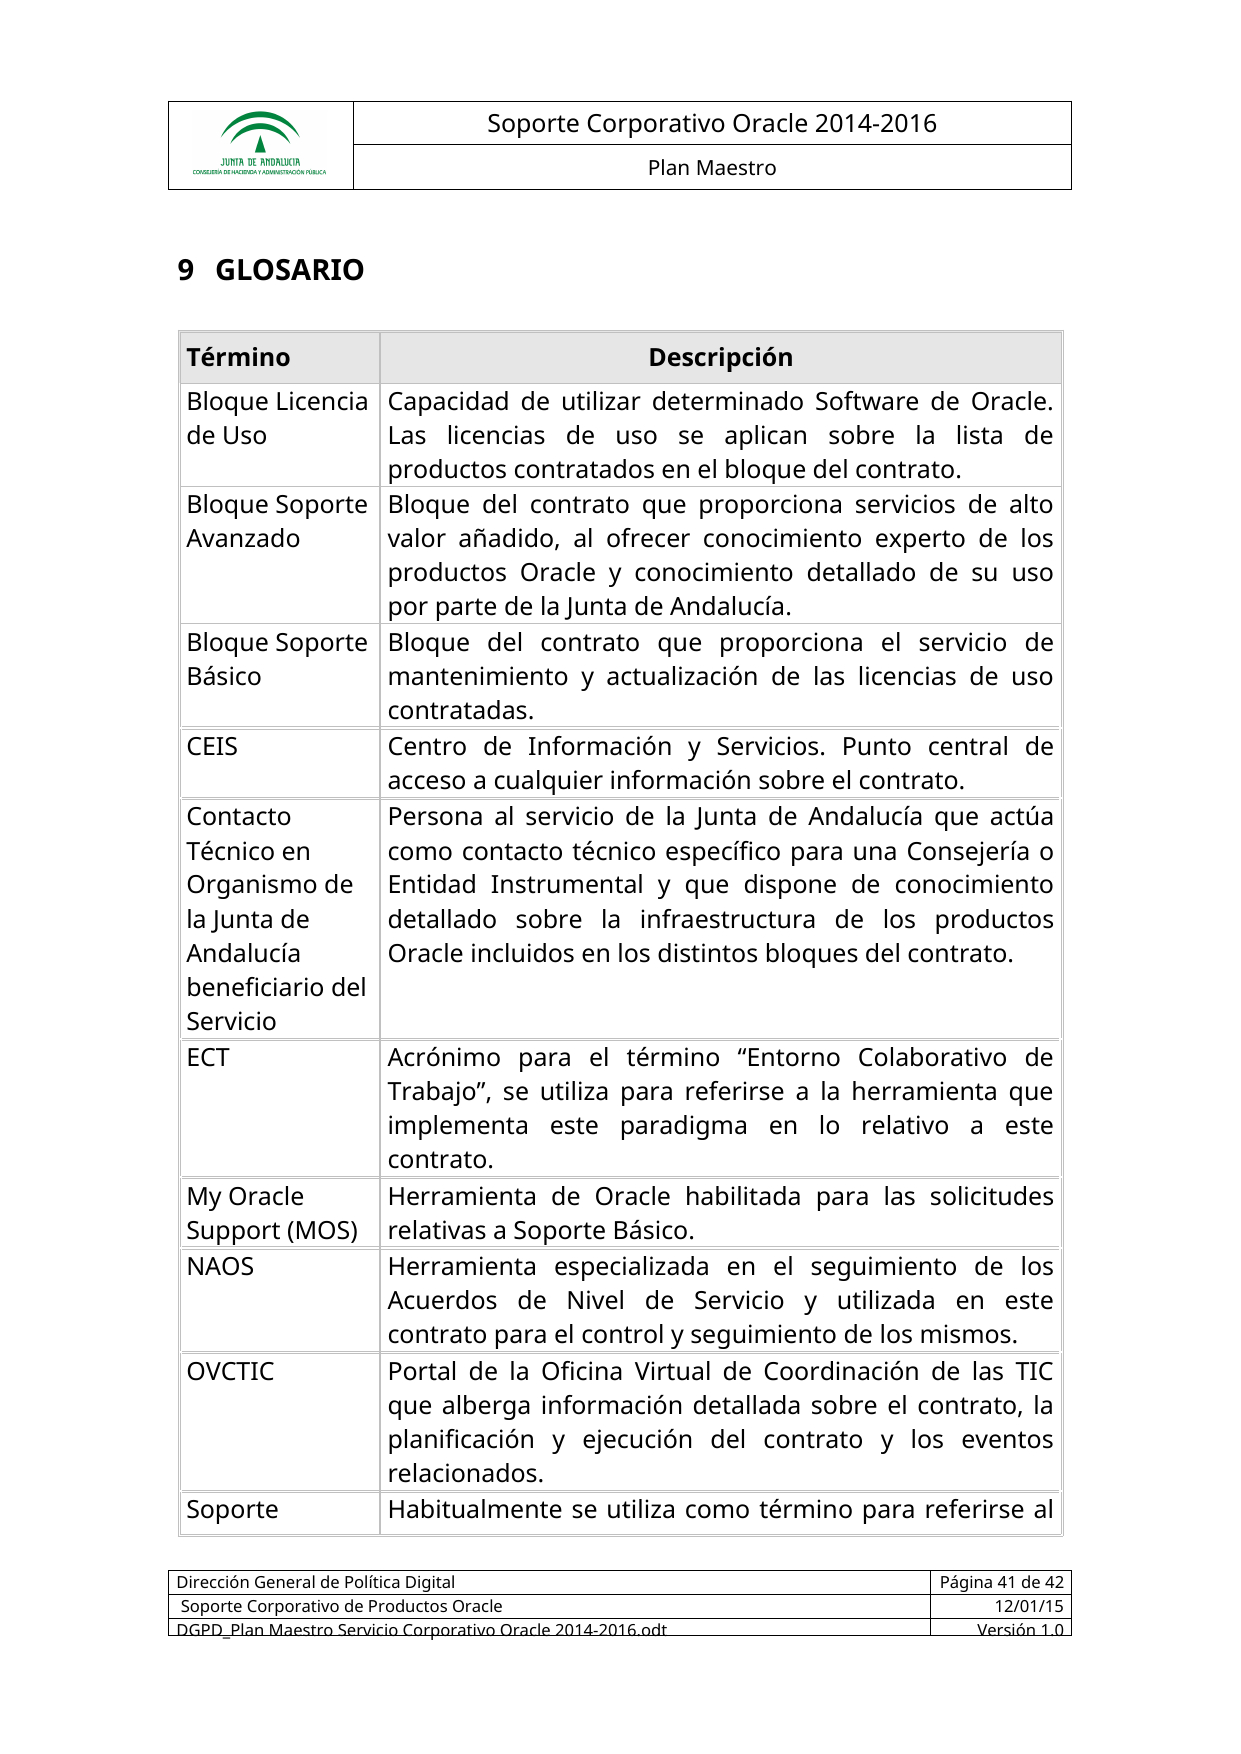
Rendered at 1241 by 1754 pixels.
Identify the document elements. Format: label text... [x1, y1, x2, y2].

table_cell Bloque Licencia de Uso [181, 384, 379, 486]
table_cell Bloque Soporte Avanzado [181, 487, 379, 623]
table_cell Centro de Información y Servicios. Punto central de acceso a cualquier información sobre el contrato. [381, 726, 1062, 797]
table_cell Habitualmente se utiliza como término para referirse al [381, 1490, 1062, 1534]
table_cell Portal de la Oficina Virtual de Coordinación de las TIC que alberga información detallada sobre el contrato, la planificación y ejecución del contrato y los eventos relacionados. [381, 1351, 1062, 1489]
table_cell Bloque del contrato que proporciona servicios de alto valor añadido, al ofrecer conocimiento experto de los productos Oracle y conocimiento detallado de su uso por parte de la Junta de Andalucía. [381, 487, 1061, 623]
table_cell Contacto Técnico en Organismo de la Junta de Andalucía beneficiario del Servicio [179, 797, 379, 1037]
picture [192, 110, 327, 175]
table_cell Herramienta de Oracle habilitada para las solicitudes relativas a Soporte Básico. [381, 1176, 1062, 1246]
table_cell Persona al servicio de la Junta de Andalucía que actúa como contacto técnico específico para una Consejería o Entidad Instrumental y que dispone de conocimiento detallado sobre la infraestructura de los productos Oracle incluidos en los distintos bloques del contrato. [381, 797, 1062, 1037]
table_cell Capacidad de utilizar determinado Software de Oracle. Las licencias de uso se aplican sobre la lista de productos contratados en el bloque del contrato. [381, 384, 1061, 486]
subtitle GLOSARIO [177, 249, 1063, 289]
table_cell Herramienta especializada en el seguimiento de los Acuerdos de Nivel de Servicio y utilizada en este contrato para el control y seguimiento de los mismos. [381, 1246, 1062, 1351]
table_cell Soporte [179, 1490, 379, 1534]
table_cell Bloque del contrato que proporciona el servicio de mantenimiento y actualización de las licencias de uso contratadas. [381, 624, 1061, 726]
table_cell My Oracle Support (MOS) [179, 1176, 379, 1246]
table_cell Bloque Soporte Básico [181, 624, 379, 726]
table_header Término [181, 333, 379, 383]
table_cell ECT [179, 1038, 379, 1176]
table_cell Acrónimo para el término “Entorno Colaborativo de Trabajo”, se utiliza para referirse a la herramienta que implementa este paradigma en lo relativo a este contrato. [381, 1038, 1062, 1176]
table_cell NAOS [179, 1246, 379, 1351]
table_cell CEIS [179, 726, 379, 797]
table_header Descripción [381, 333, 1061, 383]
table_cell OVCTIC [179, 1351, 379, 1489]
